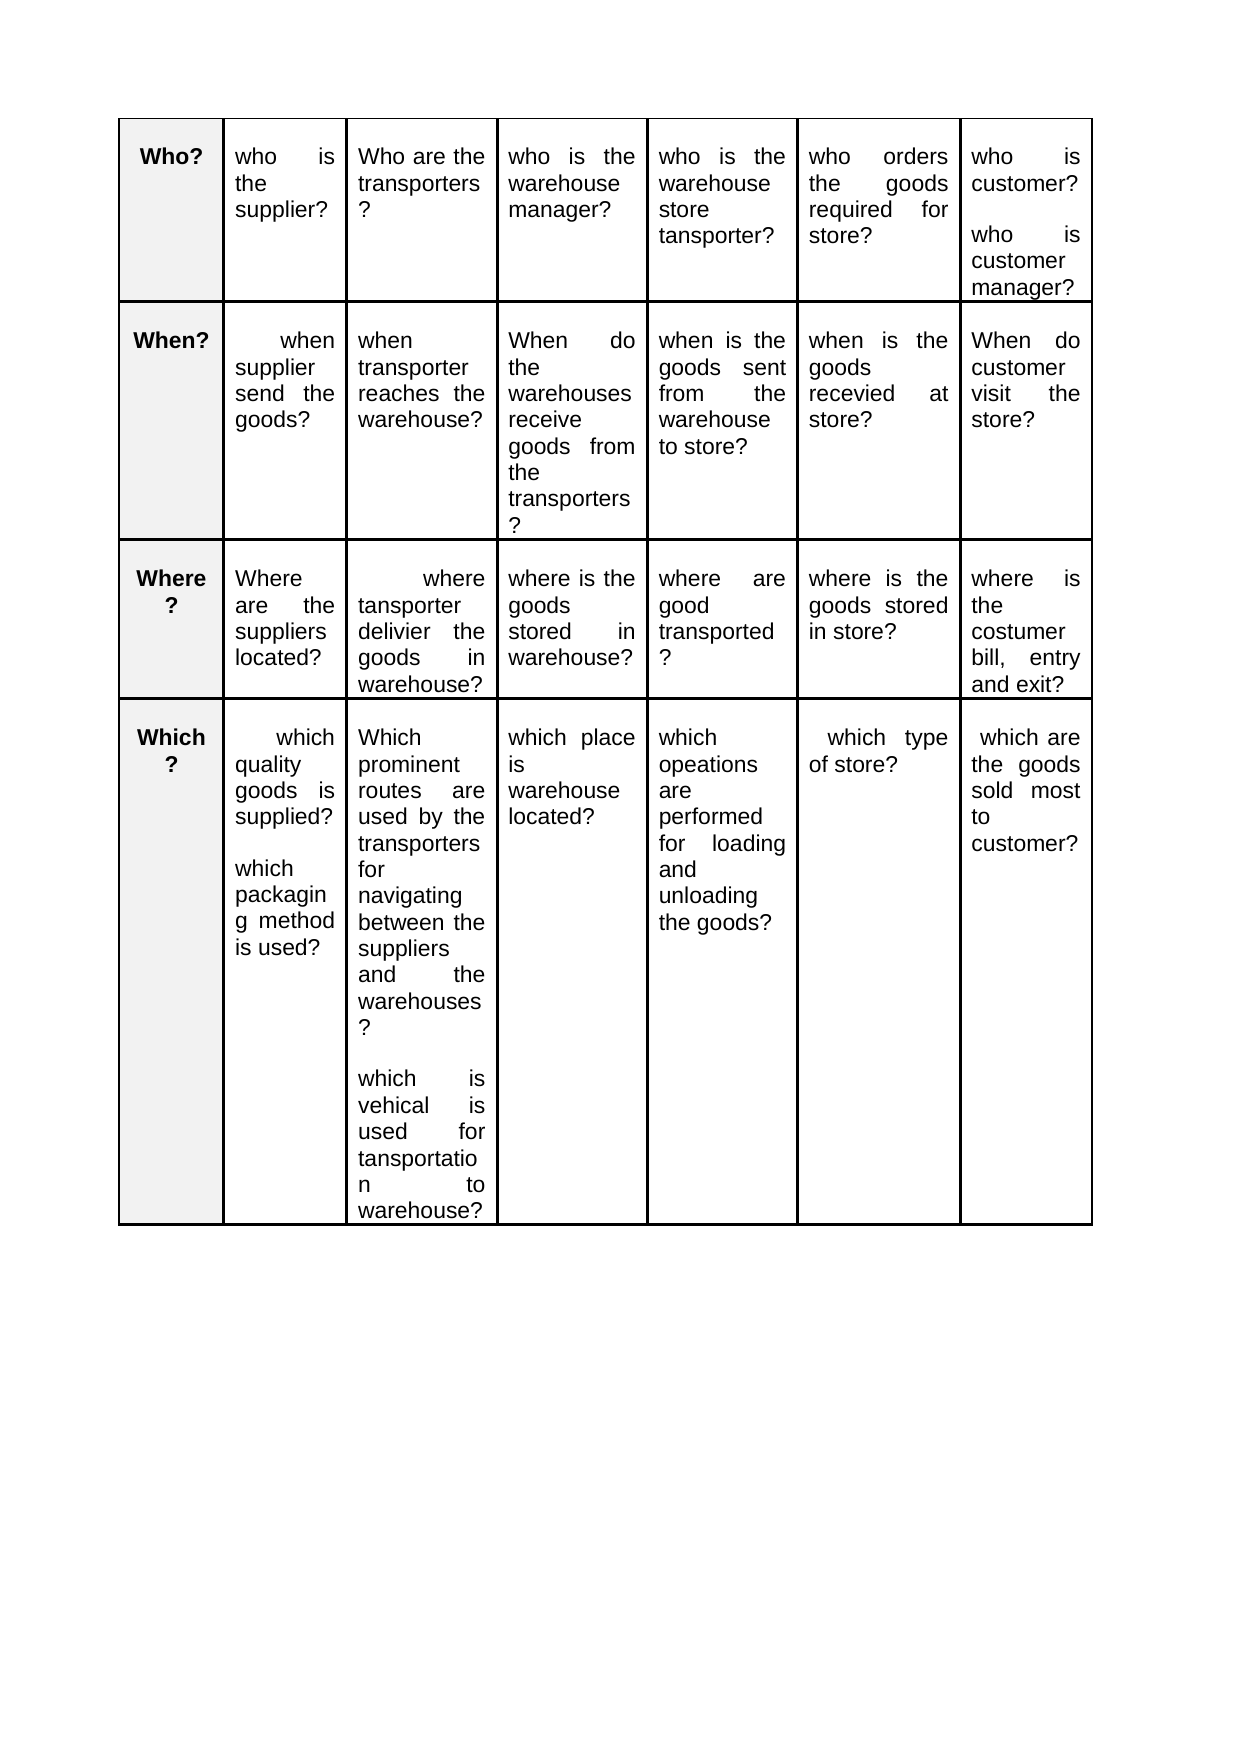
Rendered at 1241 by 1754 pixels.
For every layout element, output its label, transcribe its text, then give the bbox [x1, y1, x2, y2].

table_cell When do the warehouses receive goods from the transporters? [499, 303, 646, 538]
table_cell which opeations are performed for loading and unloading the goods? [649, 700, 796, 1223]
table_cell when supplier send the goods? [225, 303, 345, 538]
table_cell who is customer? who is customer manager? [962, 119, 1091, 300]
table_cell who is the supplier? [225, 119, 345, 300]
table_cell where is the goods stored in warehouse? [499, 541, 646, 697]
table_cell Where? [120, 541, 222, 697]
table_cell Where are the suppliers located? [225, 541, 345, 697]
table_cell Which? [120, 700, 222, 1223]
table_cell which place is warehouse located? [499, 700, 646, 1223]
table_cell when transporter reaches the warehouse? [348, 303, 496, 538]
table_cell When do customer visit the store? [962, 303, 1091, 538]
table_cell where tansporter delivier the goods in warehouse? [348, 541, 496, 697]
table_cell Who are the transporters? [348, 119, 496, 300]
table_cell which type of store? [799, 700, 959, 1223]
table_cell who orders the goods required for store? [799, 119, 959, 300]
table_cell when is the goods sent from the warehouse to store? [649, 303, 796, 538]
table_cell Who? [120, 119, 222, 300]
table_cell where are good transported? [649, 541, 796, 697]
table_cell when is the goods recevied at store? [799, 303, 959, 538]
table_cell which quality goods is supplied? which packaging method is used? [225, 700, 345, 1223]
table_cell where is the costumer bill, entry and exit? [962, 541, 1091, 697]
table_cell Which prominent routes are used by the transporters for navigating between the suppliers and the warehouses? which is vehical is used for tansportation to warehouse? [348, 700, 496, 1223]
table_cell When? [120, 303, 222, 538]
table_cell who is the warehouse manager? [499, 119, 646, 300]
table_cell where is the goods stored in store? [799, 541, 959, 697]
table_cell which are the goods sold most to customer? [962, 700, 1091, 1223]
table_cell who is the warehouse store tansporter? [649, 119, 796, 300]
